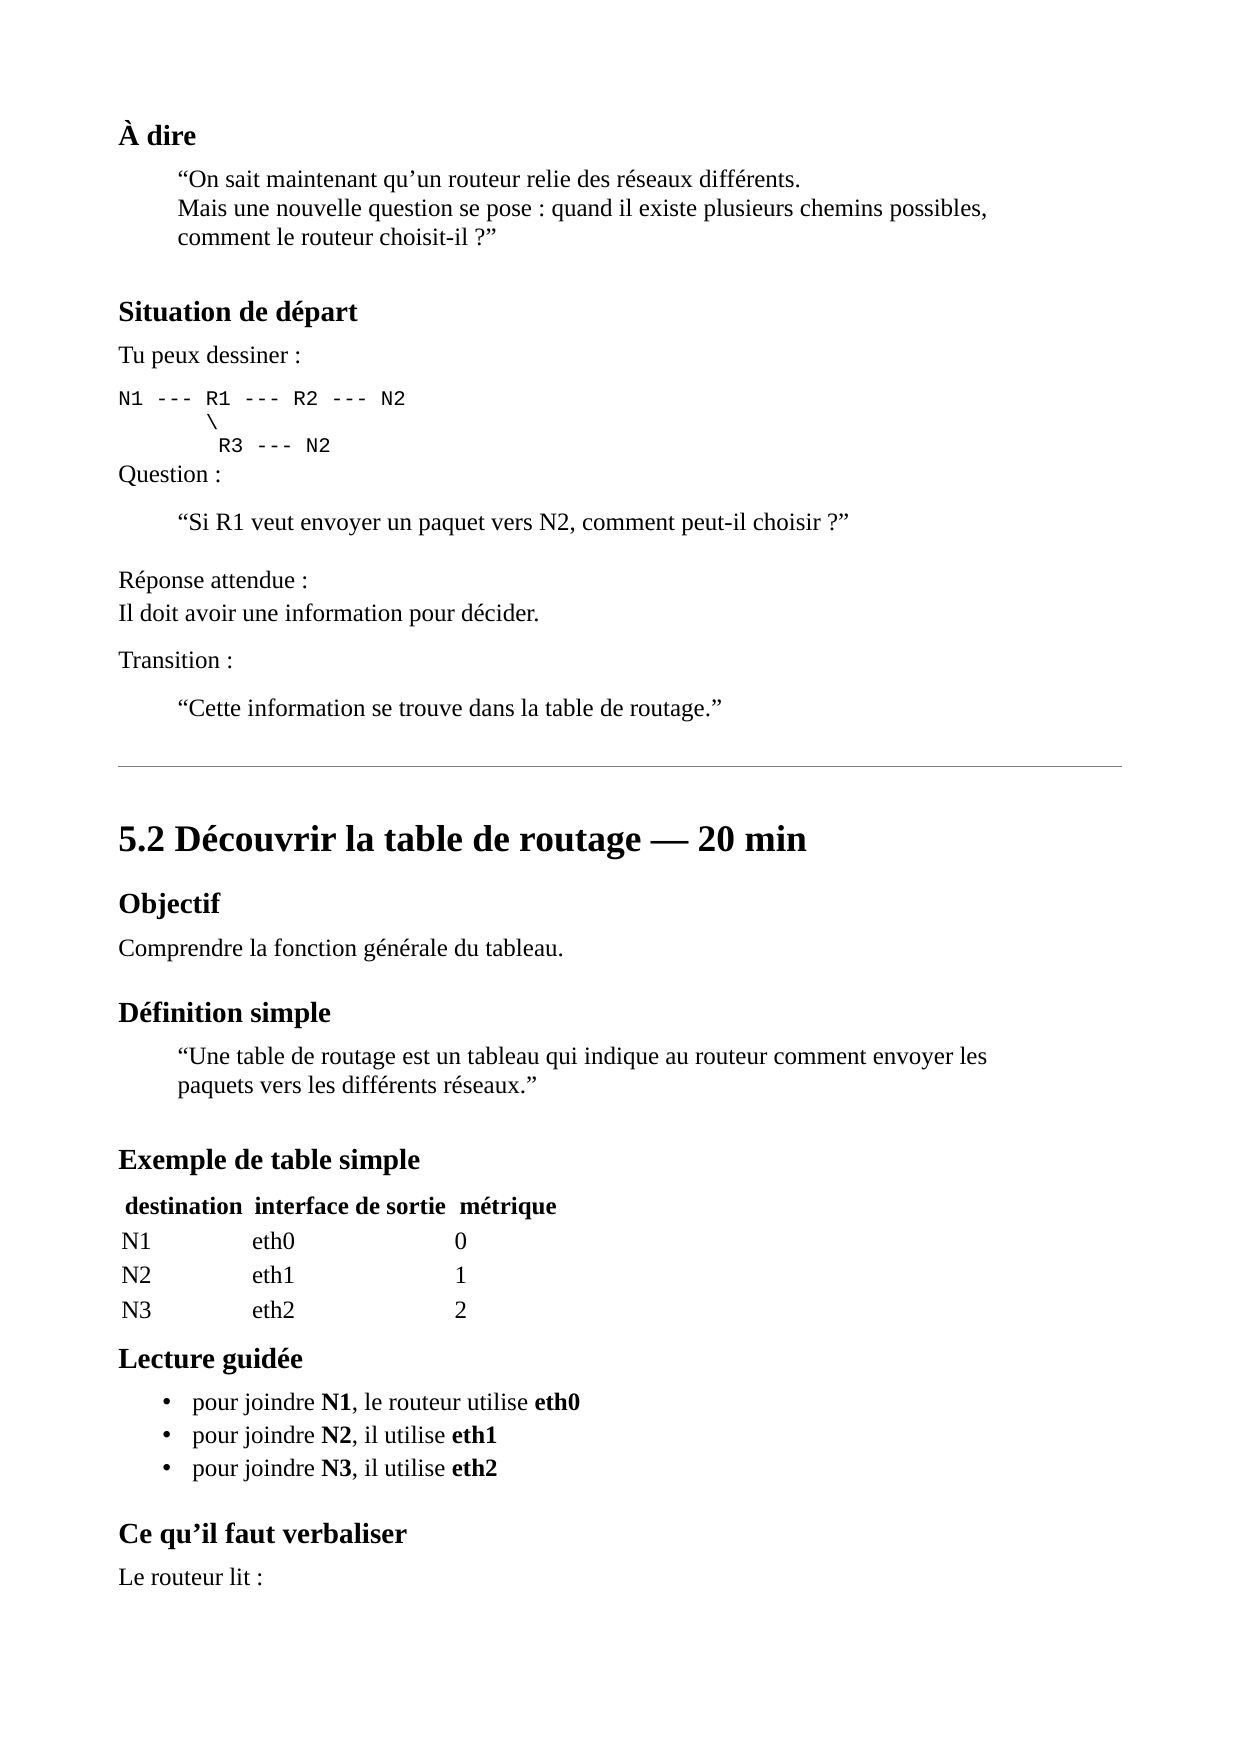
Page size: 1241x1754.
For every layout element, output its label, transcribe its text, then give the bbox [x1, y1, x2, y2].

subtitle À dire [118, 118, 1122, 152]
table_cell N2 [118, 1258, 249, 1292]
text Comprendre la fonction générale du tableau. [118, 933, 1122, 961]
list pour joindre N2, il utilise eth1 [162, 1421, 1122, 1449]
list pour joindre N3, il utilise eth2 [162, 1453, 1122, 1482]
text \ [118, 412, 1122, 435]
table_header métrique [451, 1189, 564, 1223]
table_cell eth0 [249, 1223, 451, 1258]
subtitle Objectif [118, 887, 1122, 920]
subtitle Ce qu’il faut verbaliser [118, 1516, 1122, 1549]
list pour joindre N1, le routeur utilise eth0 [162, 1387, 1122, 1416]
text Le routeur lit : [118, 1562, 1122, 1591]
text Question : [118, 459, 1122, 488]
text “Cette information se trouve dans la table de routage.” [177, 693, 1063, 722]
text “Une table de routage est un tableau qui indique au routeur comment envoyer les paquets vers les différents réseaux.” [177, 1041, 1063, 1098]
subtitle 5.2 Découvrir la table de routage — 20 min [118, 816, 1122, 859]
table_cell eth1 [249, 1258, 451, 1292]
subtitle Exemple de table simple [118, 1142, 1122, 1176]
text Réponse attendue : Il doit avoir une information pour décider. [118, 565, 1122, 627]
table_header destination [118, 1189, 249, 1223]
subtitle Lecture guidée [118, 1341, 1122, 1375]
table_cell 0 [451, 1223, 564, 1258]
table_cell N3 [118, 1292, 249, 1327]
subtitle Définition simple [118, 995, 1122, 1028]
text “On sait maintenant qu’un routeur relie des réseaux différents. Mais une nouvelle question se pose : quand il existe plusieurs chemins possibles, comment le routeur choisit-il ?” [177, 164, 1063, 250]
table_cell 1 [451, 1258, 564, 1292]
table_cell eth2 [249, 1292, 451, 1327]
text “Si R1 veut envoyer un paquet vers N2, comment peut-il choisir ?” [177, 507, 1063, 535]
table_cell 2 [451, 1292, 564, 1327]
table_cell N1 [118, 1223, 249, 1258]
text Transition : [118, 646, 1122, 674]
table_header interface de sortie [249, 1189, 451, 1223]
text Tu peux dessiner : [118, 341, 1122, 369]
text R3 --- N2 [118, 435, 1122, 459]
subtitle Situation de départ [118, 294, 1122, 328]
text N1 --- R1 --- R2 --- N2 [118, 388, 1122, 412]
